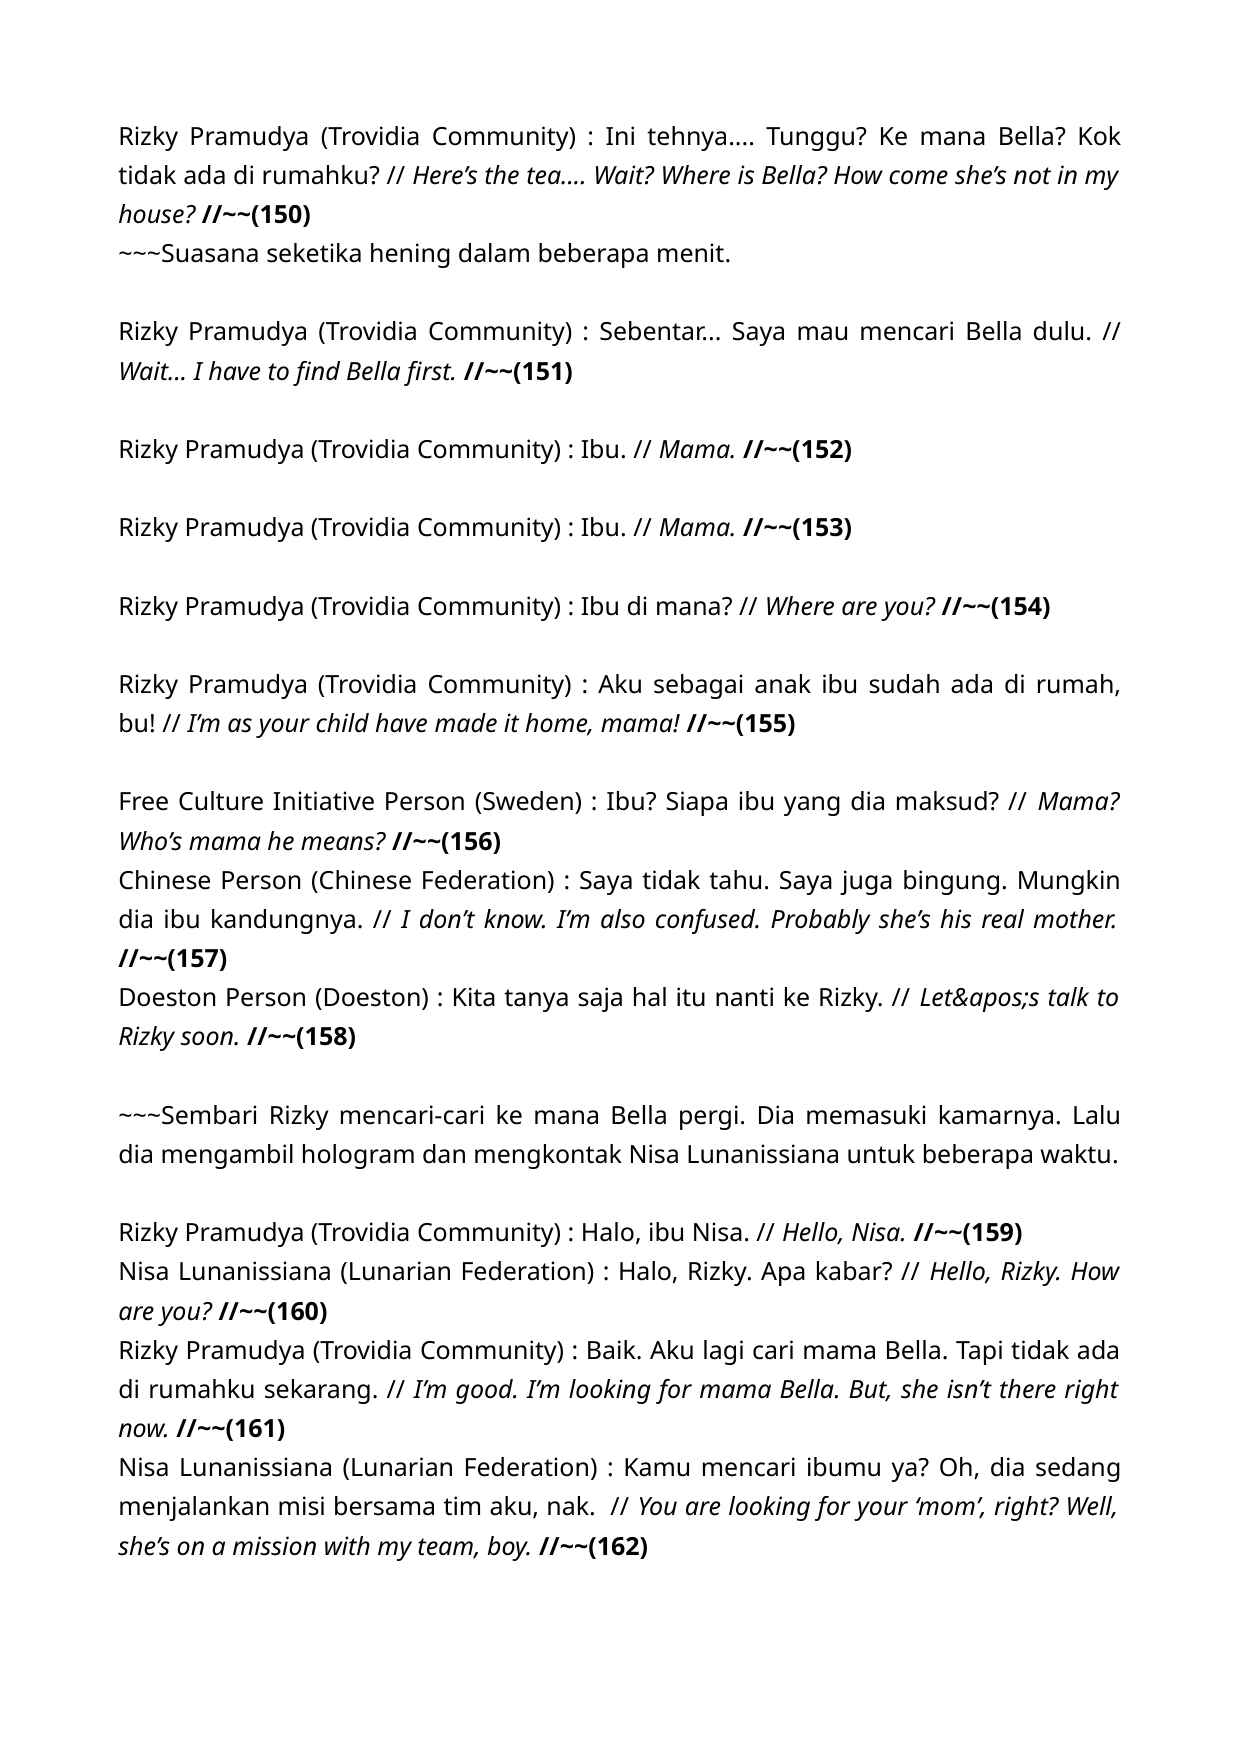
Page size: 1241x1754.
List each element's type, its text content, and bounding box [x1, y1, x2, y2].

text ~~~Sembari Rizky mencari-cari ke mana Bella pergi. Dia memasuki kamarnya. Lalu dia mengambil hologram dan mengkontak Nisa Lunanissiana untuk beberapa waktu. [118, 1097, 1122, 1171]
text Rizky Pramudya (Trovidia Community) : Ini tehnya.... Tunggu? Ke mana Bella? Kok tidak ada di rumahku? // Here’s the tea.... Wait? Where is Bella? How come she’s not in my house? //~~(150) [118, 118, 1122, 231]
text Nisa Lunanissiana (Lunarian Federation) : Kamu mencari ibumu ya? Oh, dia sedang menjalankan misi bersama tim aku, nak. // You are looking for your ‘mom’, right? Well, she’s on a mission with my team, boy. //~~(162) [118, 1450, 1122, 1562]
text Rizky Pramudya (Trovidia Community) : Baik. Aku lagi cari mama Bella. Tapi tidak ada di rumahku sekarang. // I’m good. I’m looking for mama Bella. But, she isn’t there right now. //~~(161) [118, 1332, 1122, 1445]
text Chinese Person (Chinese Federation) : Saya tidak tahu. Saya juga bingung. Mungkin dia ibu kandungnya. // I don’t know. I’m also confused. Probably she’s his real mother. //~~(157) [118, 862, 1122, 975]
text Free Culture Initiative Person (Sweden) : Ibu? Siapa ibu yang dia maksud? // Mama? Who’s mama he means? //~~(156) [118, 784, 1122, 857]
text Rizky Pramudya (Trovidia Community) : Ibu. // Mama. //~~(153) [118, 510, 1122, 544]
text Rizky Pramudya (Trovidia Community) : Aku sebagai anak ibu sudah ada di rumah, bu! // I’m as your child have made it home, mama! //~~(155) [118, 666, 1122, 740]
text Rizky Pramudya (Trovidia Community) : Sebentar... Saya mau mencari Bella dulu. // Wait... I have to find Bella first. //~~(151) [118, 314, 1122, 387]
text Rizky Pramudya (Trovidia Community) : Ibu. // Mama. //~~(152) [118, 431, 1122, 466]
text Rizky Pramudya (Trovidia Community) : Ibu di mana? // Where are you? //~~(154) [118, 588, 1122, 622]
text Rizky Pramudya (Trovidia Community) : Halo, ibu Nisa. // Hello, Nisa. //~~(159) [118, 1215, 1122, 1249]
text ~~~Suasana seketika hening dalam beberapa menit. [118, 236, 1122, 270]
text Doeston Person (Doeston) : Kita tanya saja hal itu nanti ke Rizky. // Let&apos;s talk to Rizky soon. //~~(158) [118, 980, 1122, 1053]
text Nisa Lunanissiana (Lunarian Federation) : Halo, Rizky. Apa kabar? // Hello, Rizky. How are you? //~~(160) [118, 1254, 1122, 1327]
